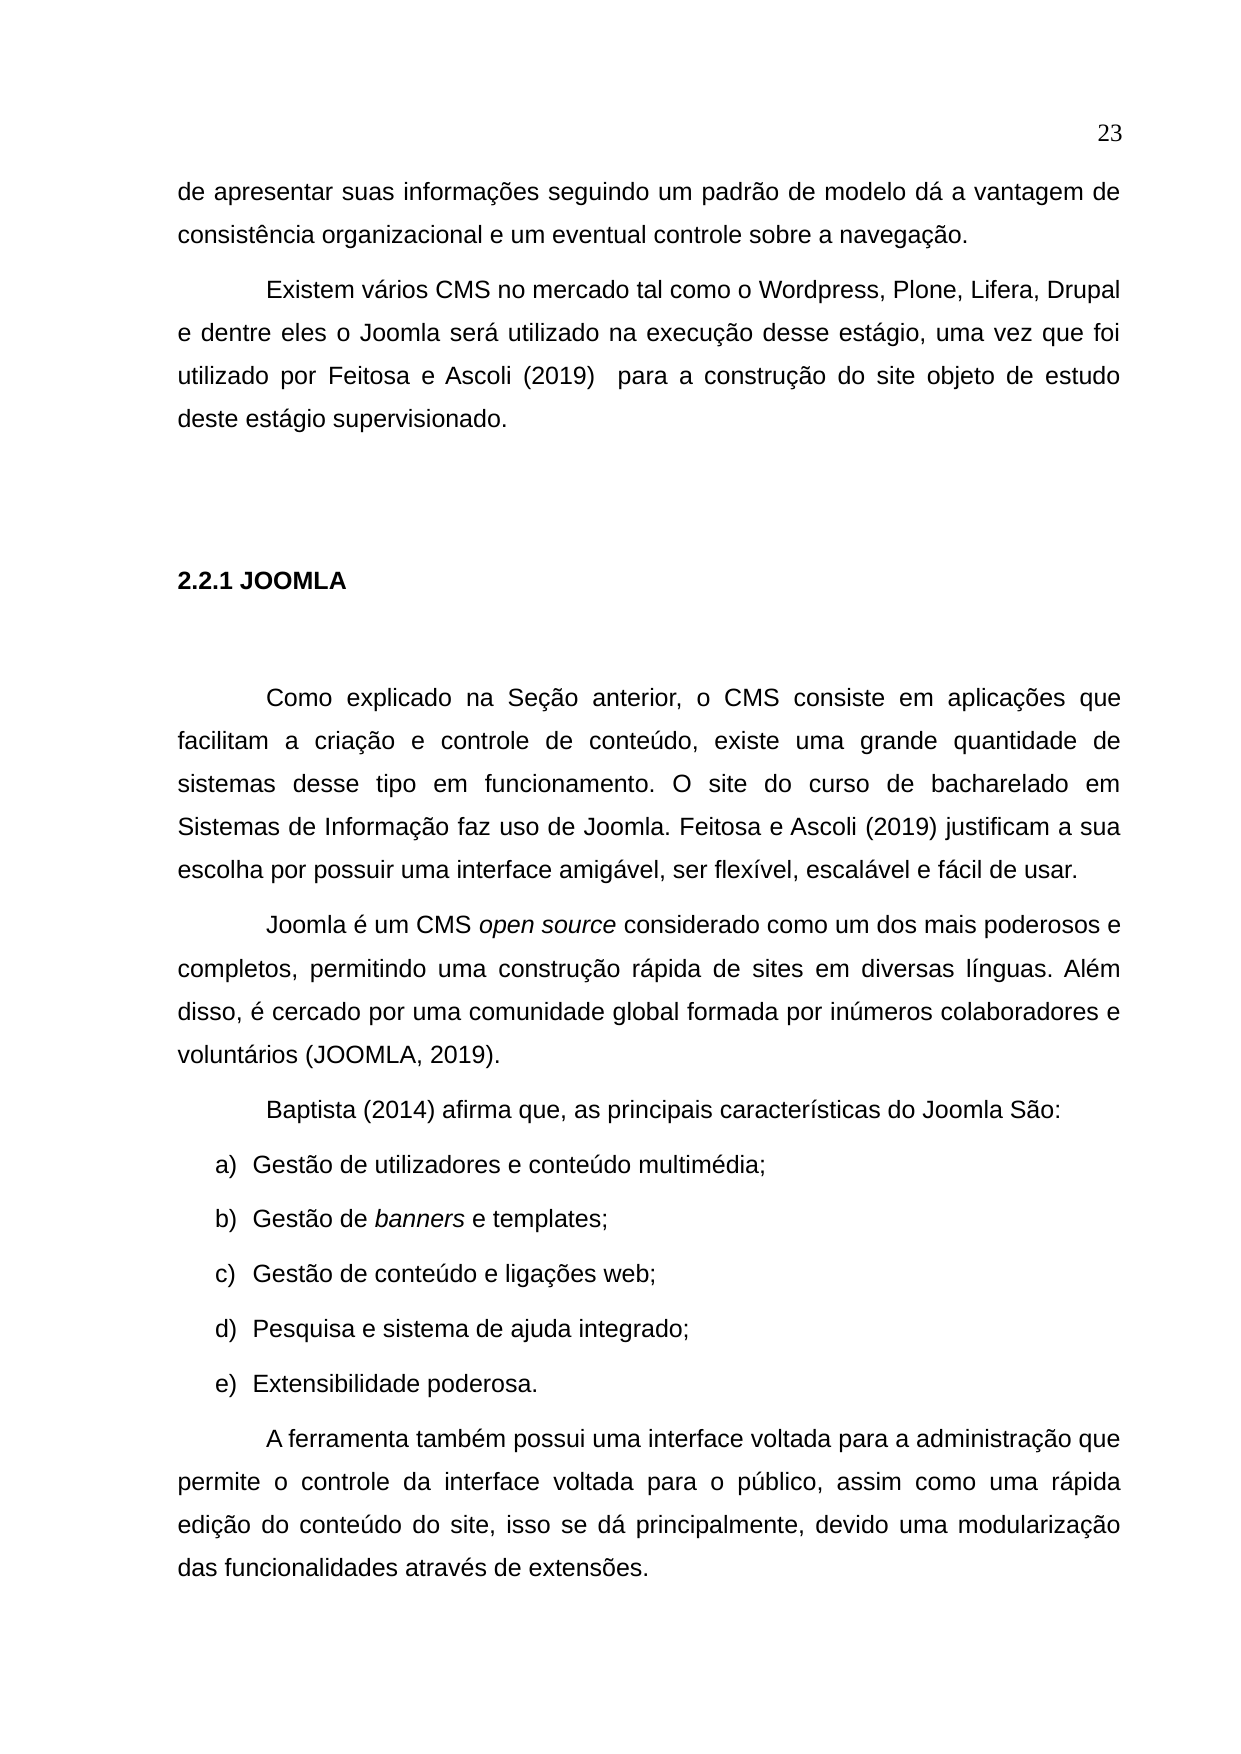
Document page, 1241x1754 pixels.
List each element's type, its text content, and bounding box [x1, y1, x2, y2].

list Pesquisa e sistema de ajuda integrado; [215, 1314, 1122, 1343]
text de apresentar suas informações seguindo um padrão de modelo dá a vantagem de consistência organizacional e um eventual controle sobre a navegação. [177, 177, 1122, 249]
text Baptista (2014) afirma que, as principais características do Joomla São: [177, 1095, 1122, 1123]
text Existem vários CMS no mercado tal como o Wordpress, Plone, Lifera, Drupal e dentre eles o Joomla será utilizado na execução desse estágio, uma vez que foi utilizado por Feitosa e Ascoli (2019) para a construção do site objeto de estudo deste estágio supervisionado. [177, 275, 1122, 433]
text Como explicado na Seção anterior, o CMS consiste em aplicações que facilitam a criação e controle de conteúdo, existe uma grande quantidade de sistemas desse tipo em funcionamento. O site do curso de bacharelado em Sistemas de Informação faz uso de Joomla. Feitosa e Ascoli (2019) justificam a sua escolha por possuir uma interface amigável, ser flexível, escalável e fácil de usar. [177, 683, 1122, 884]
text A ferramenta também possui uma interface voltada para a administração que permite o controle da interface voltada para o público, assim como uma rápida edição do conteúdo do site, isso se dá principalmente, devido uma modularização das funcionalidades através de extensões. [177, 1424, 1122, 1582]
list Extensibilidade poderosa. [215, 1369, 1122, 1398]
text 2.2.1 JOOMLA [177, 566, 1122, 594]
text Joomla é um CMS open source considerado como um dos mais poderosos e completos, permitindo uma construção rápida de sites em diversas línguas. Além disso, é cercado por uma comunidade global formada por inúmeros colaboradores e voluntários (JOOMLA, 2019). [177, 910, 1122, 1068]
list Gestão de banners e templates; [215, 1204, 1122, 1233]
list Gestão de utilizadores e conteúdo multimédia; [215, 1149, 1122, 1178]
list Gestão de conteúdo e ligações web; [215, 1259, 1122, 1288]
